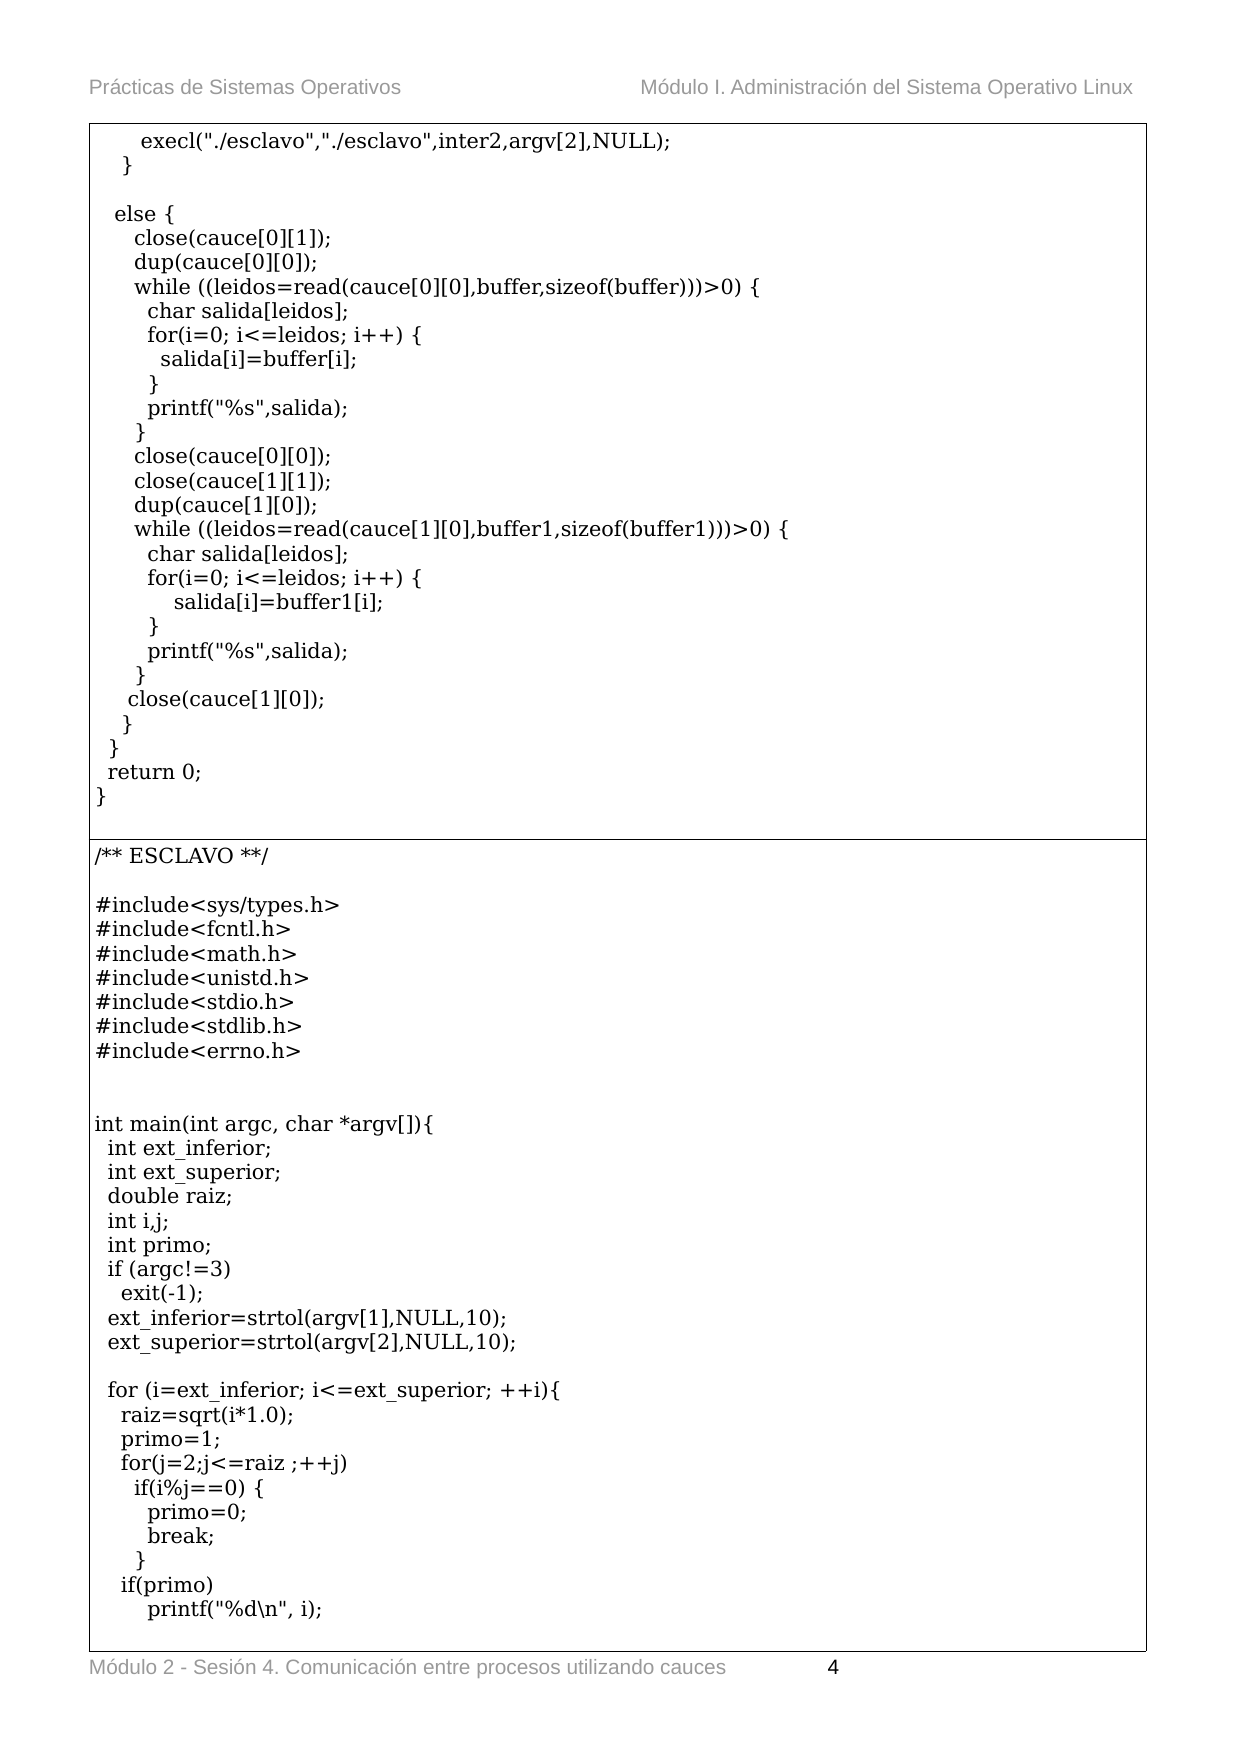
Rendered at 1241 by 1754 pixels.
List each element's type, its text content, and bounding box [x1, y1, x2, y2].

table_cell /** ESCLAVO **/ #include<sys/types.h> #include<fcntl.h> #include<math.h> #include<unistd.h> #include<stdio.h> #include<stdlib.h> #include<errno.h> int main(int argc, char *argv[]){ int ext_inferior; int ext_superior; double raiz; int i,j; int primo; if (argc!=3) exit(-1); ext_inferior=strtol(argv[1],NULL,10); ext_superior=strtol(argv[2],NULL,10); for (i=ext_inferior; i<=ext_superior; ++i){ raiz=sqrt(i*1.0); primo=1; for(j=2;j<=raiz ;++j) if(i%j==0) { primo=0; break; } if(primo) printf("%d\n", i); [90, 840, 1146, 1651]
table_header execl("./esclavo","./esclavo",inter2,argv[2],NULL); } else { close(cauce[0][1]); dup(cauce[0][0]); while ((leidos=read(cauce[0][0],buffer,sizeof(buffer)))>0) { char salida[leidos]; for(i=0; i<=leidos; i++) { salida[i]=buffer[i]; } printf("%s",salida); } close(cauce[0][0]); close(cauce[1][1]); dup(cauce[1][0]); while ((leidos=read(cauce[1][0],buffer1,sizeof(buffer1)))>0) { char salida[leidos]; for(i=0; i<=leidos; i++) { salida[i]=buffer1[i]; } printf("%s",salida); } close(cauce[1][0]); } } return 0; } [90, 124, 1146, 839]
